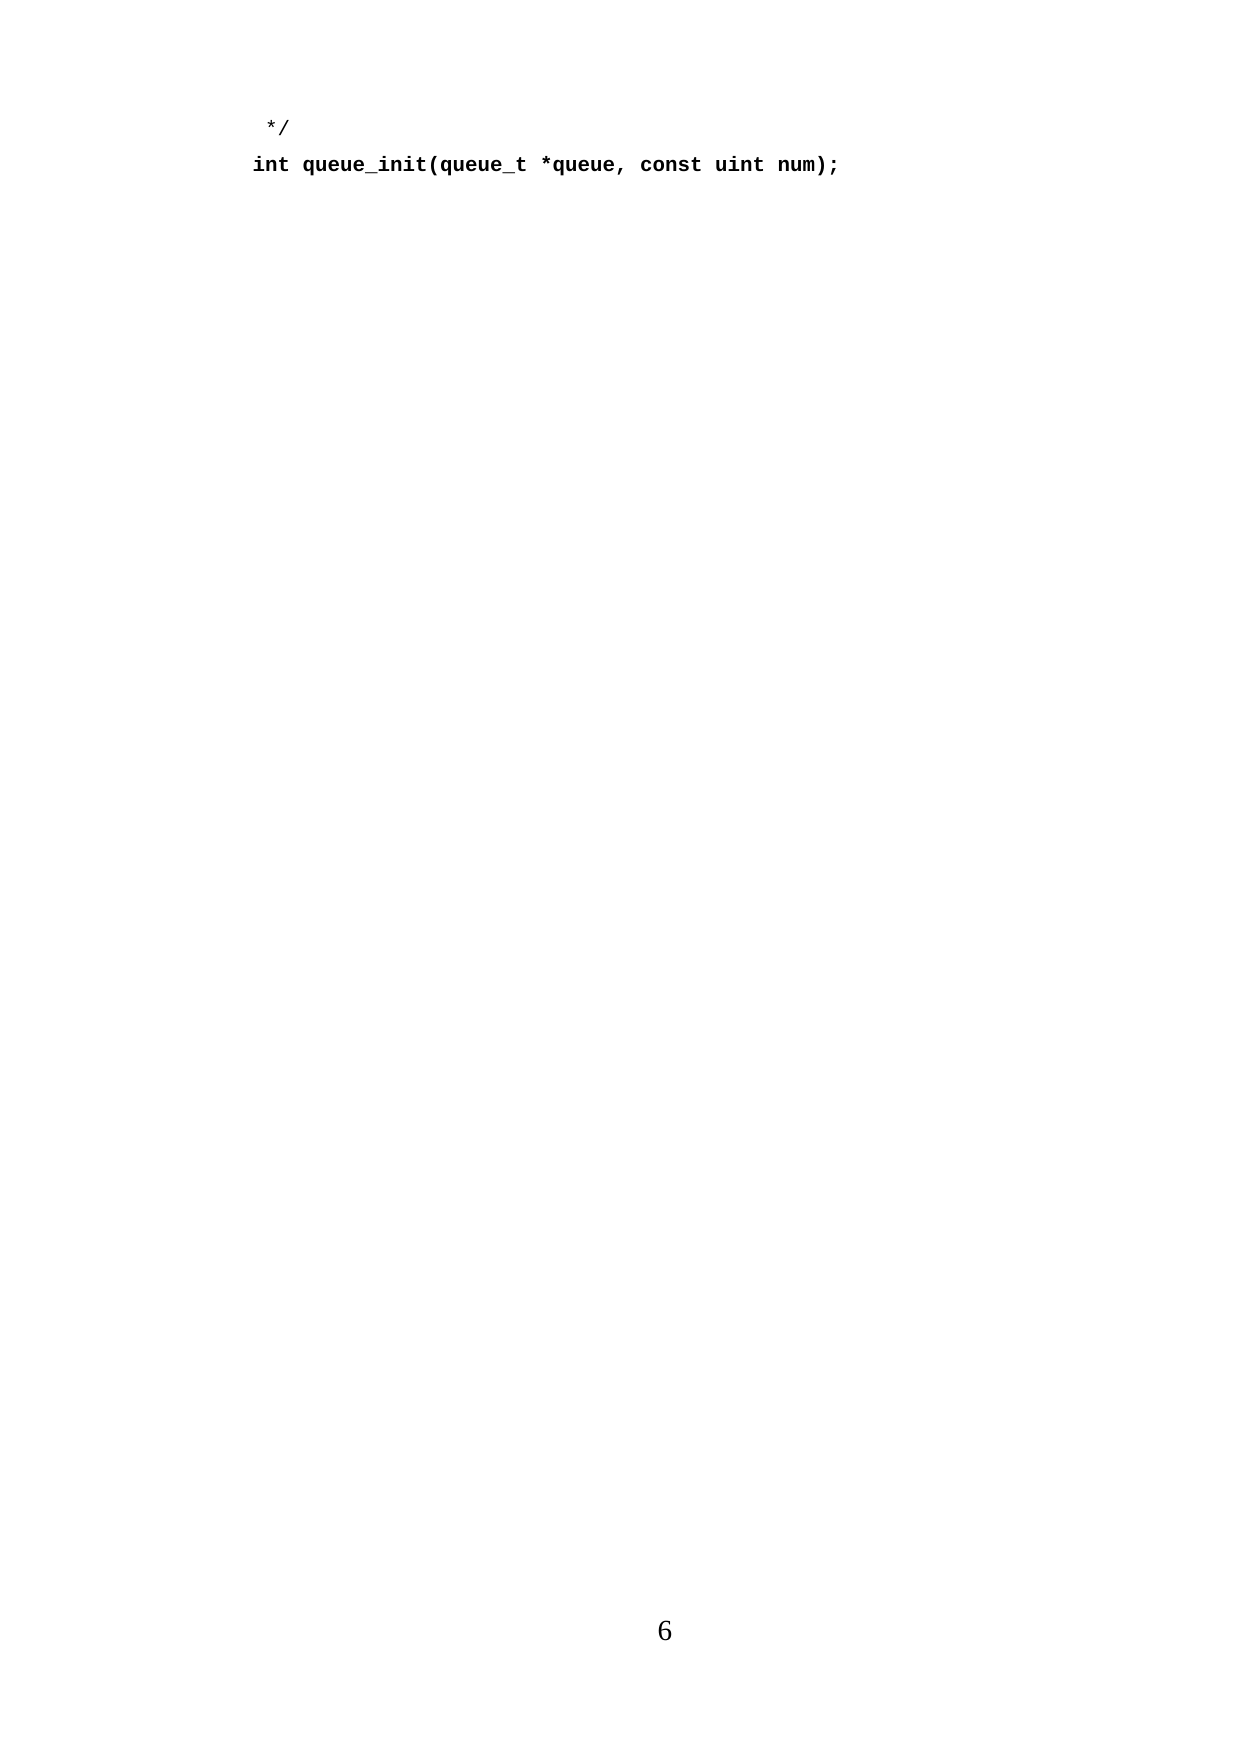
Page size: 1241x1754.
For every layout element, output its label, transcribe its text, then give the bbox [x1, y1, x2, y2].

text int queue_init(queue_t *queue, const uint num); [177, 153, 1152, 177]
text */ [177, 118, 1152, 142]
